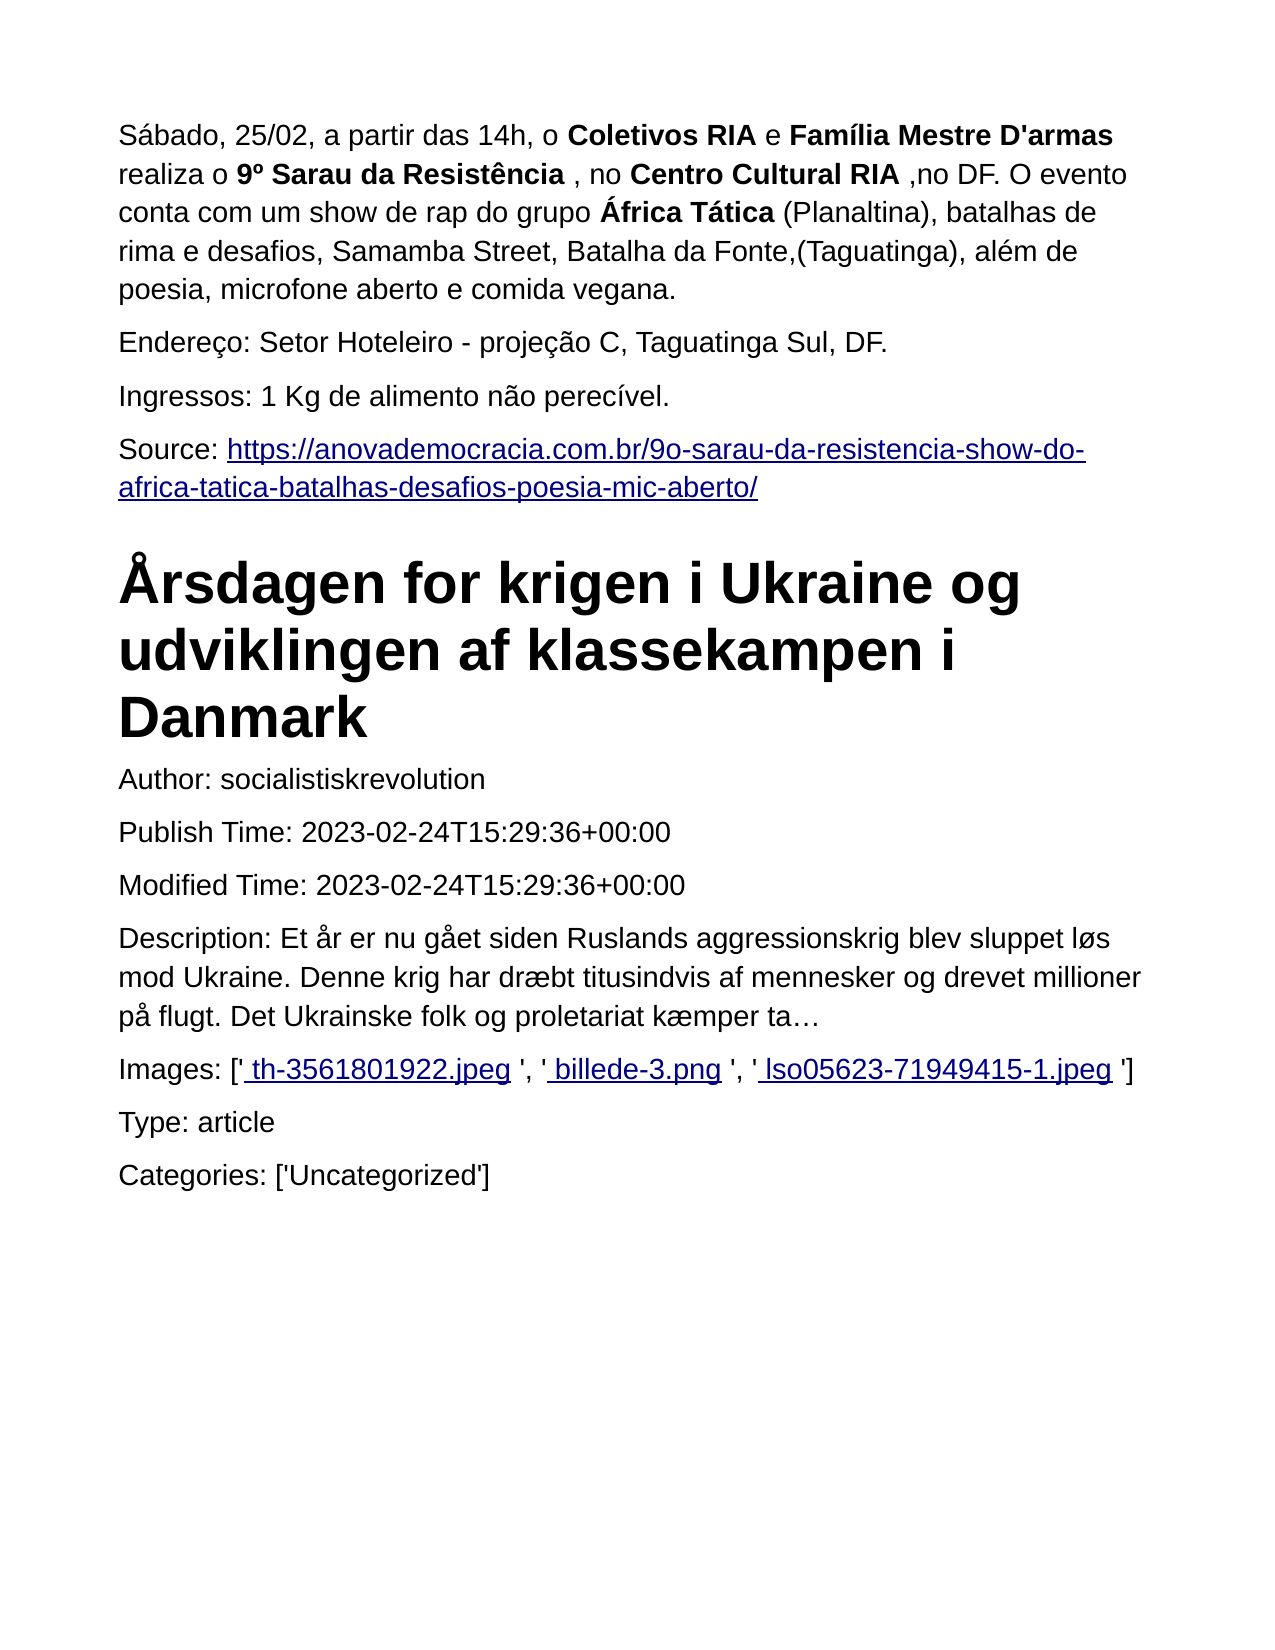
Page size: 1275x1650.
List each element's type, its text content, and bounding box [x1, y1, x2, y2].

text Author: socialistiskrevolution [118, 762, 1157, 796]
text Ingressos: 1 Kg de alimento não perecível. [118, 378, 1157, 412]
text Source: https://anovademocracia.com.br/9o-sarau-da-resistencia-show-do-africa-tatica-batalhas-desafios-poesia-mic-aberto/ [118, 432, 1157, 504]
text Sábado, 25/02, a partir das 14h, o Coletivos RIA e Família Mestre D'armas realiza o 9º Sarau da Resistência , no Centro Cultural RIA ,no DF. O evento conta com um show de rap do grupo África Tática (Planaltina), batalhas de rima e desafios, Samamba Street, Batalha da Fonte,(Taguatinga), além de poesia, microfone aberto e comida vegana. [118, 118, 1157, 306]
text Categories: ['Uncategorized'] [118, 1158, 1157, 1191]
text Endereço: Setor Hoteleiro - projeção C, Taguatinga Sul, DF. [118, 325, 1157, 359]
text Modified Time: 2023-02-24T15:29:36+00:00 [118, 868, 1157, 902]
text Images: [' th-3561801922.jpeg ', ' billede-3.png ', ' lso05623-71949415-1.jpeg '] [118, 1052, 1157, 1085]
text Description: Et år er nu gået siden Ruslands aggressionskrig blev sluppet løs mod Ukraine. Denne krig har dræbt titusindvis af mennesker og drevet millioner på flugt. Det Ukrainske folk og proletariat kæmper ta… [118, 921, 1157, 1032]
subtitle Årsdagen for krigen i Ukraine og udviklingen af klassekampen i Danmark [118, 548, 1157, 749]
text Publish Time: 2023-02-24T15:29:36+00:00 [118, 815, 1157, 849]
text Type: article [118, 1105, 1157, 1138]
